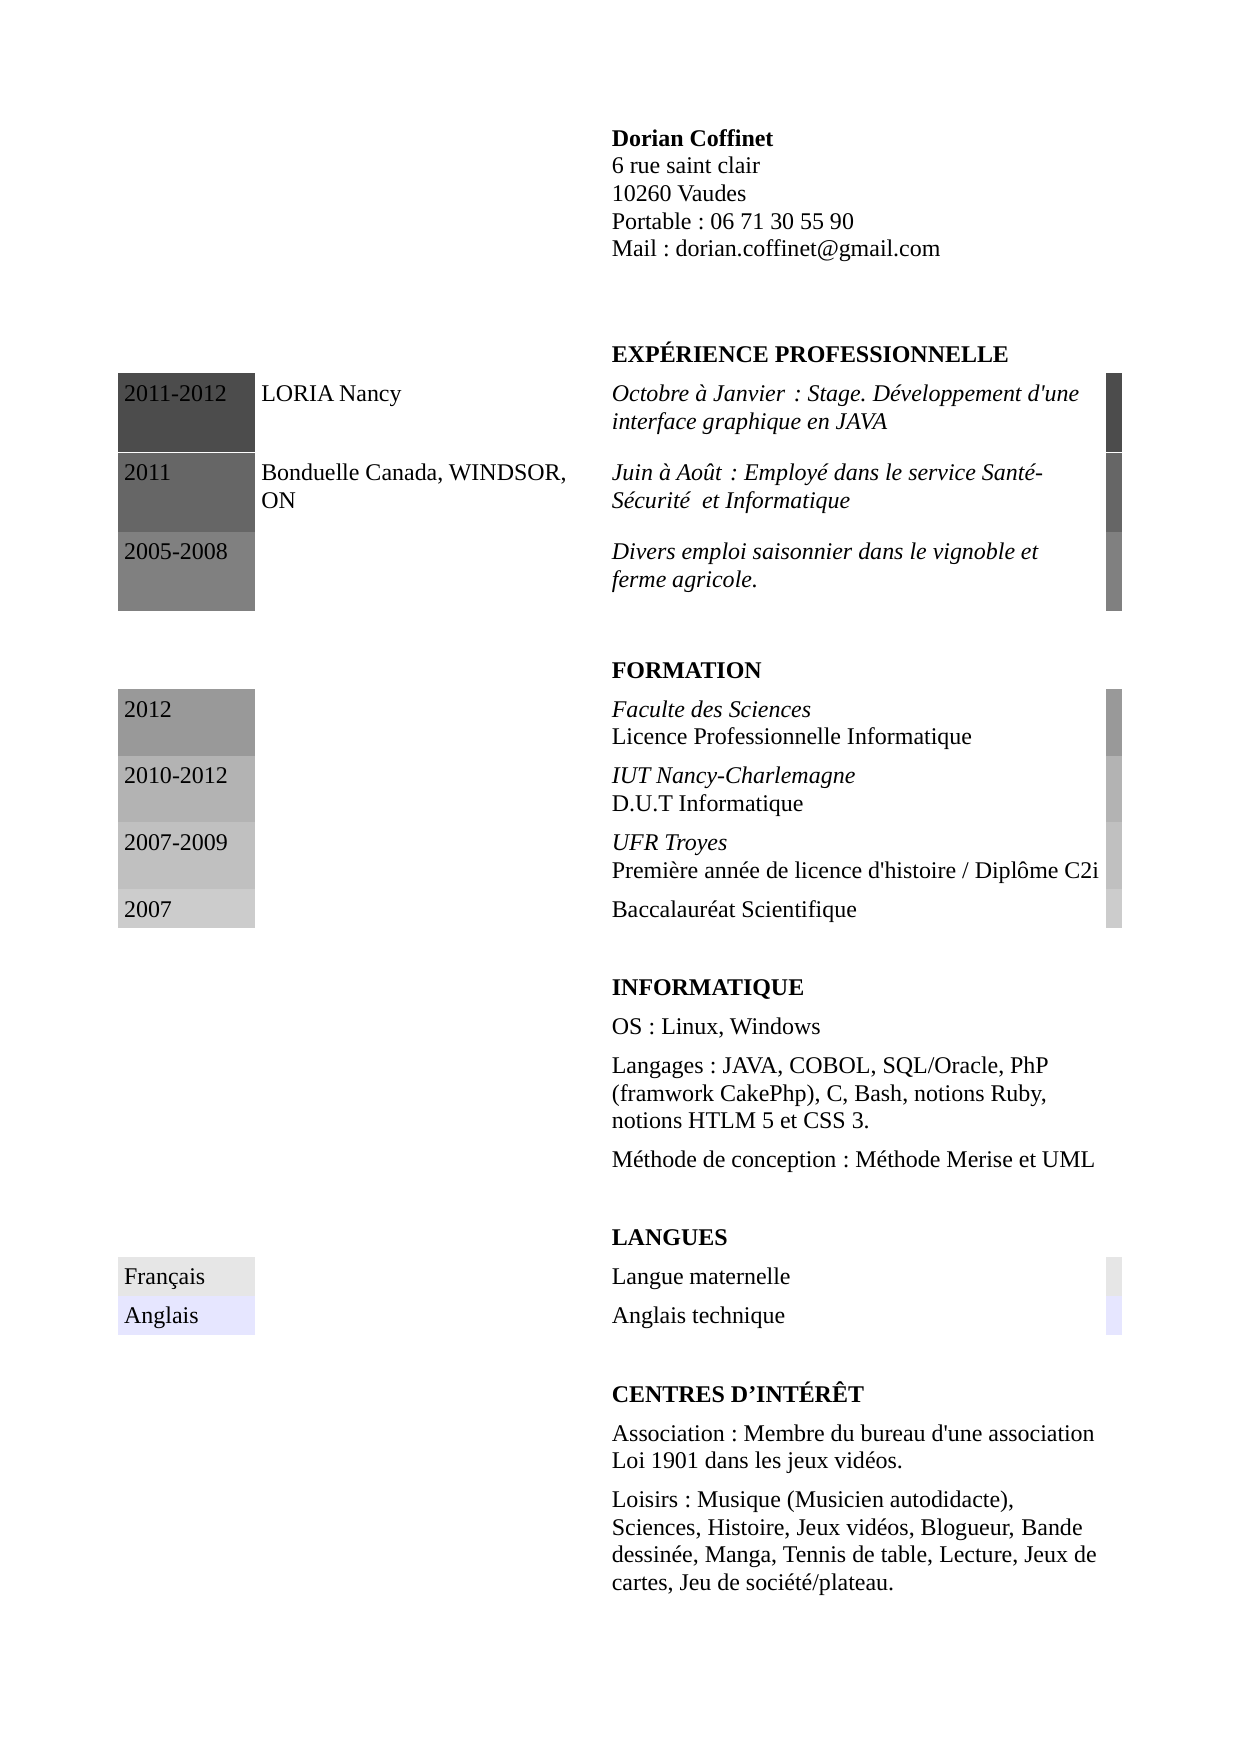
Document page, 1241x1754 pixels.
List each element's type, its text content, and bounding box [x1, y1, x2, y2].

table_cell [1106, 1140, 1122, 1178]
table_cell Association : Membre du bureau d'une association Loi 1901 dans les jeux vidéos. [606, 1413, 1106, 1479]
table_cell Octobre à Janvier : Stage. Développement d'une interface graphique en JAVA [606, 373, 1106, 452]
table_cell UFR Troyes Première année de licence d'histoire / Diplôme C2i [606, 822, 1106, 889]
table_cell [1106, 928, 1122, 967]
table_cell FORMATION [606, 650, 1106, 689]
table_cell Méthode de conception : Méthode Merise et UML [606, 1140, 1106, 1178]
table_cell [118, 334, 255, 373]
table_cell [1106, 1045, 1122, 1139]
table_cell [118, 928, 255, 967]
table_cell [118, 1179, 255, 1218]
table_cell [255, 532, 606, 611]
table_cell Anglais [118, 1296, 255, 1335]
table_cell 2010-2012 [118, 756, 255, 822]
table_cell [1106, 889, 1122, 928]
table_cell OS : Linux, Windows [606, 1006, 1106, 1045]
table_cell [255, 650, 606, 689]
table_cell [255, 1374, 606, 1413]
table_cell [255, 1257, 606, 1296]
table_cell INFORMATIQUE [606, 967, 1106, 1006]
table_cell [1106, 1335, 1122, 1374]
table_cell [1106, 611, 1122, 650]
table_cell [118, 1374, 255, 1413]
table_cell Français [118, 1257, 255, 1296]
table_cell [255, 1140, 606, 1178]
table_cell [606, 1179, 1106, 1218]
table_header [255, 118, 606, 268]
table_cell [1106, 822, 1122, 889]
table_cell 2012 [118, 689, 255, 756]
table_cell CENTRES D’INTÉRÊT [606, 1374, 1106, 1413]
table_cell [1106, 1006, 1122, 1045]
table_cell LANGUES [606, 1218, 1106, 1257]
table_cell [255, 1335, 606, 1374]
table_cell [255, 967, 606, 1006]
table_cell 2005-2008 [118, 532, 255, 611]
table_cell [118, 1480, 255, 1601]
table_cell [255, 889, 606, 928]
table_cell [255, 1296, 606, 1335]
table_cell [118, 967, 255, 1006]
table_cell [255, 268, 606, 334]
table_cell [1106, 1413, 1122, 1479]
table_cell [118, 611, 255, 650]
table_cell [255, 611, 606, 650]
table_cell [1106, 650, 1122, 689]
table_cell [255, 928, 606, 967]
table_cell 2007-2009 [118, 822, 255, 889]
table_cell Divers emploi saisonnier dans le vignoble et ferme agricole. [606, 532, 1106, 611]
table_cell [606, 1335, 1106, 1374]
table_cell [255, 1413, 606, 1479]
table_cell [118, 1006, 255, 1045]
table_cell [1106, 532, 1122, 611]
table_cell Faculte des Sciences Licence Professionnelle Informatique [606, 689, 1106, 756]
table_header [118, 118, 255, 268]
table_cell [1106, 1257, 1122, 1296]
table_cell [1106, 268, 1122, 334]
table_cell [606, 928, 1106, 967]
table_cell [118, 1335, 255, 1374]
table_cell [118, 1218, 255, 1257]
table_cell Langue maternelle [606, 1257, 1106, 1296]
table_cell [118, 1413, 255, 1479]
table_cell [1106, 334, 1122, 373]
table_cell [118, 1045, 255, 1139]
table_cell Bonduelle Canada, WINDSOR, ON [255, 453, 606, 532]
table_cell EXPÉRIENCE PROFESSIONNELLE [606, 334, 1106, 373]
table_cell [1106, 1296, 1122, 1335]
table_cell 2011 [118, 453, 255, 532]
table_cell 2011-2012 [118, 373, 255, 452]
table_cell Baccalauréat Scientifique [606, 889, 1106, 928]
table_cell Loisirs : Musique (Musicien autodidacte), Sciences, Histoire, Jeux vidéos, Blogueur, Bande dessinée, Manga, Tennis de table, Lecture, Jeux de cartes, Jeu de société/plateau. [606, 1480, 1106, 1601]
table_cell [255, 756, 606, 822]
table_header [1106, 118, 1122, 268]
table_cell [255, 822, 606, 889]
table_cell [255, 1006, 606, 1045]
table_cell [255, 1045, 606, 1139]
table_cell [118, 650, 255, 689]
table_cell [606, 268, 1106, 334]
table_cell [1106, 1179, 1122, 1218]
table_cell [1106, 453, 1122, 532]
table_cell Anglais technique [606, 1296, 1106, 1335]
table_cell [255, 1480, 606, 1601]
table_cell 2007 [118, 889, 255, 928]
table_cell [255, 334, 606, 373]
table_cell [1106, 1374, 1122, 1413]
table_cell [255, 1218, 606, 1257]
table_cell Juin à Août : Employé dans le service Santé- Sécurité et Informatique [606, 453, 1106, 532]
table_cell LORIA Nancy [255, 373, 606, 452]
table_cell [1106, 967, 1122, 1006]
table_cell [1106, 1218, 1122, 1257]
table_cell [1106, 756, 1122, 822]
table_cell [118, 268, 255, 334]
table_cell Langages : JAVA, COBOL, SQL/Oracle, PhP (framwork CakePhp), C, Bash, notions Ruby, notions HTLM 5 et CSS 3. [606, 1045, 1106, 1139]
table_cell IUT Nancy-Charlemagne D.U.T Informatique [606, 756, 1106, 822]
table_cell [118, 1140, 255, 1178]
table_cell [255, 1179, 606, 1218]
table_cell [255, 689, 606, 756]
table_header Dorian Coffinet 6 rue saint clair 10260 Vaudes Portable : 06 71 30 55 90 Mail : dorian.coffinet@gmail.com [606, 118, 1106, 268]
table_cell [1106, 1480, 1122, 1601]
table_cell [1106, 373, 1122, 452]
table_cell [606, 611, 1106, 650]
table_cell [1106, 689, 1122, 756]
